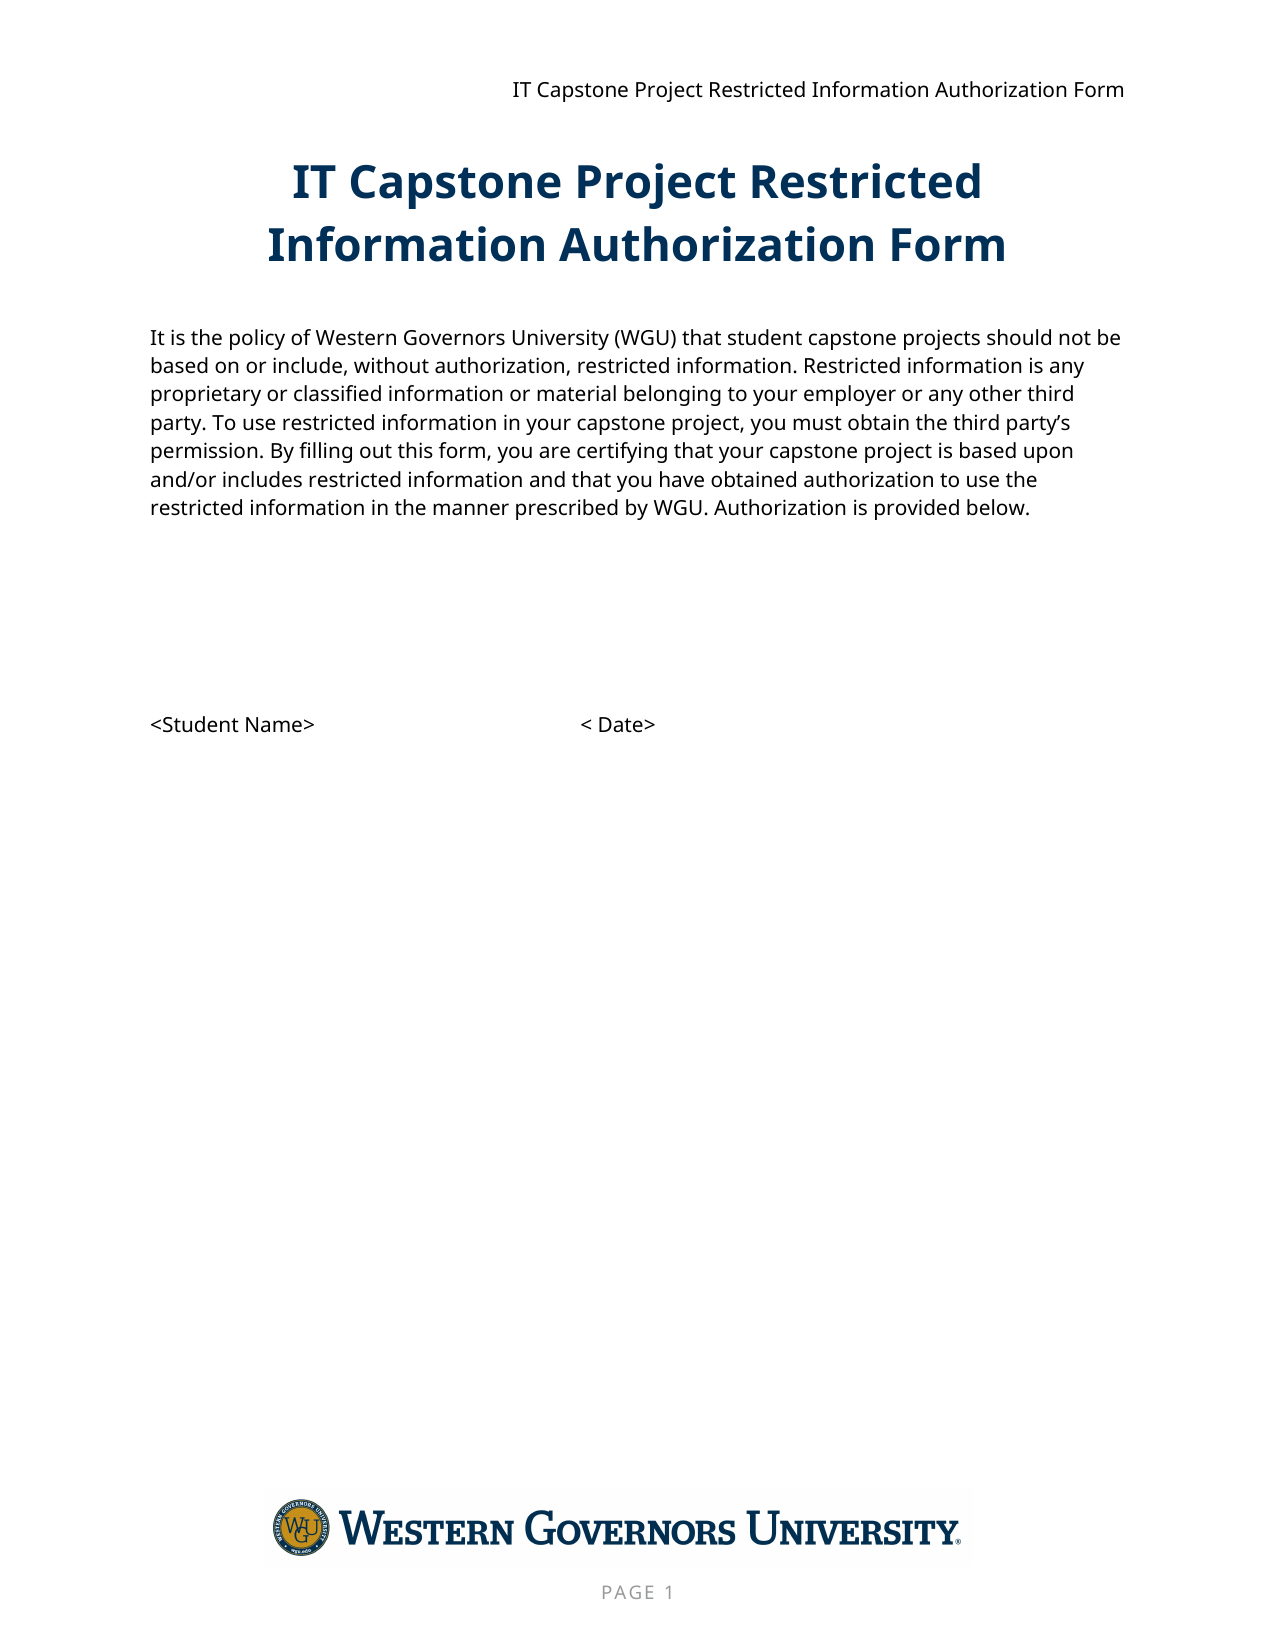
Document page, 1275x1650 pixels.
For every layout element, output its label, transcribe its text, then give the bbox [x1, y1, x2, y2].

title IT Capstone Project Restricted Information Authorization Form [150, 150, 1125, 275]
text <Student Name> < Date> [150, 711, 1125, 739]
text It is the policy of Western Governors University (WGU) that student capstone projects should not be based on or include, without authorization, restricted information. Restricted information is any proprietary or classified information or material belonging to your employer or any other third party. To use restricted information in your capstone project, you must obtain the third party’s permission. By filling out this form, you are certifying that your capstone project is based upon and/or includes restricted information and that you have obtained authorization to use the restricted information in the manner prescribed by WGU. Authorization is provided below. [150, 323, 1125, 522]
